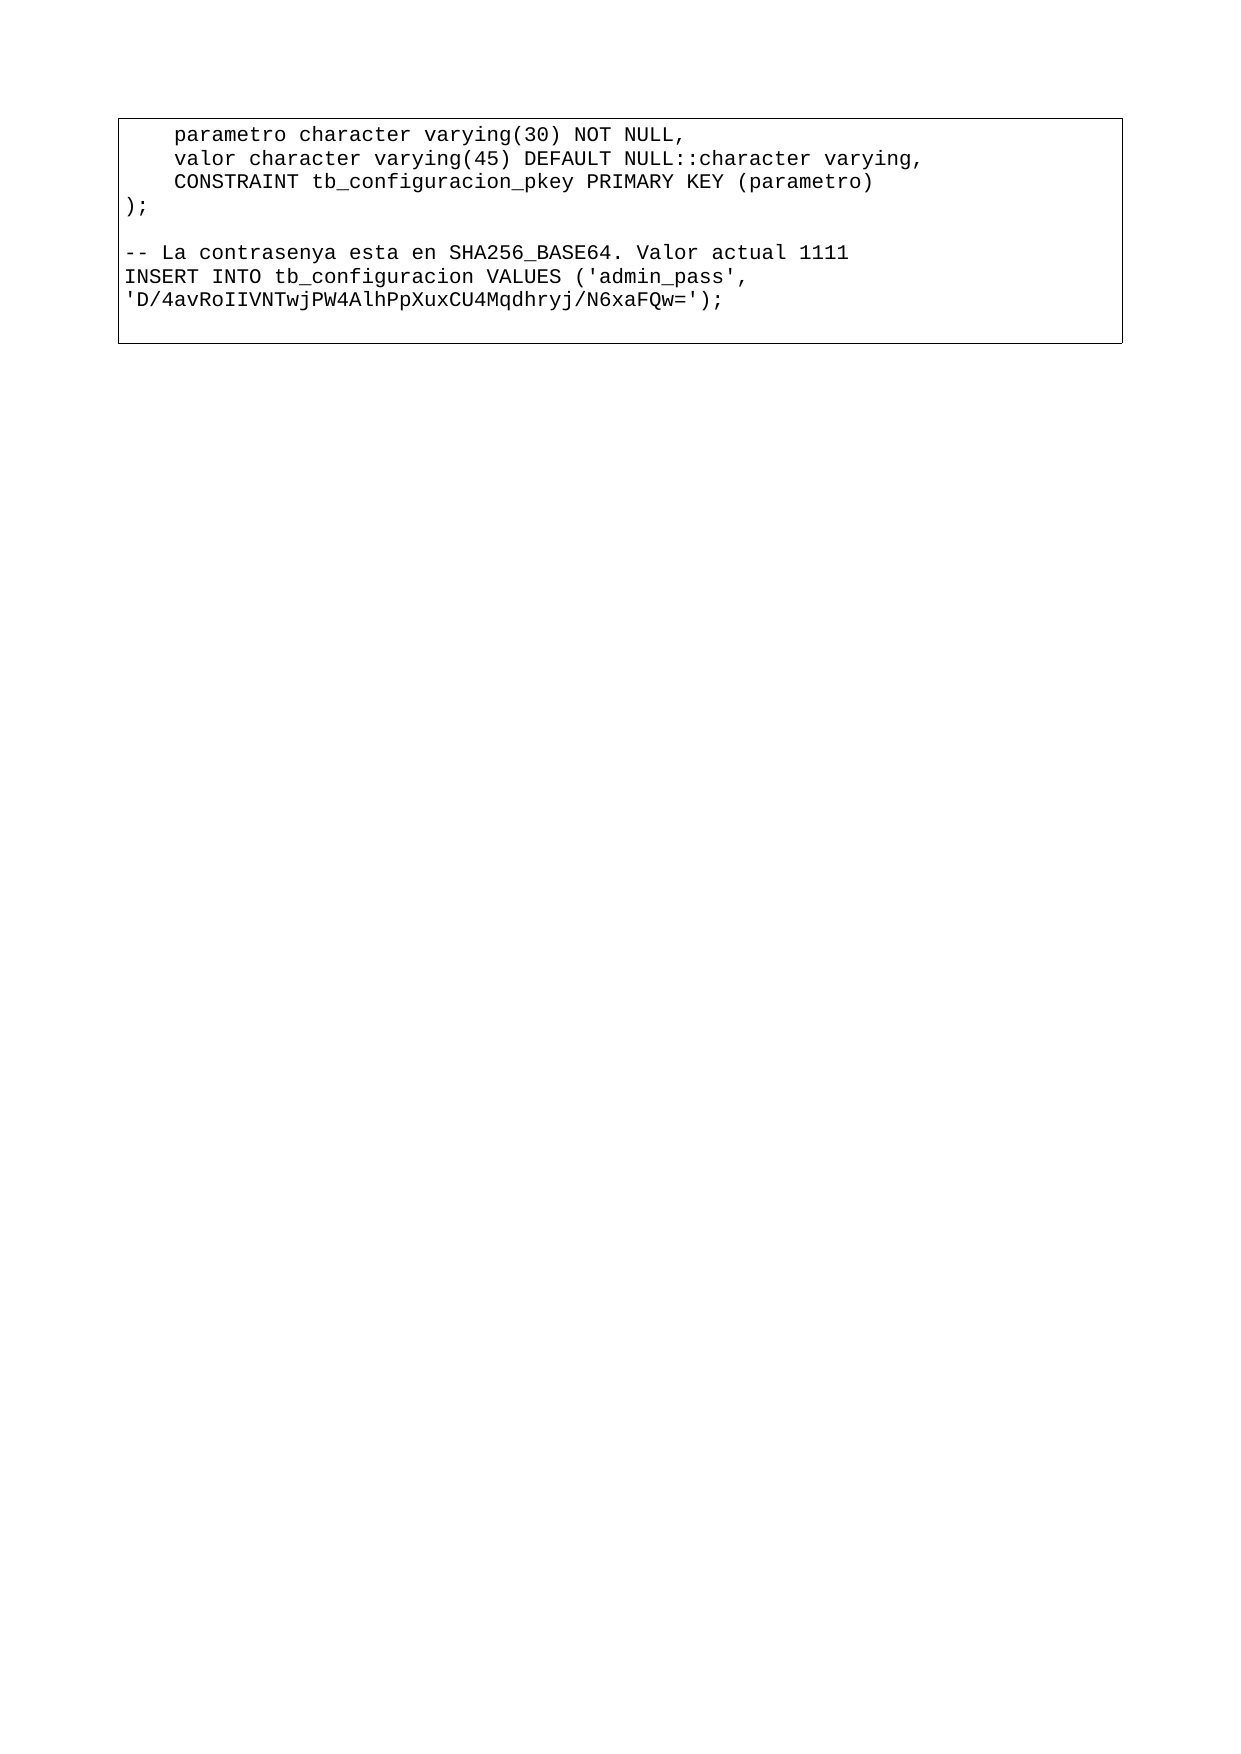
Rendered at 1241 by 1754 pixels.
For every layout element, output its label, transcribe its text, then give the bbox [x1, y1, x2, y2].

table_header parametro character varying(30) NOT NULL, valor character varying(45) DEFAULT NULL::character varying, CONSTRAINT tb_configuracion_pkey PRIMARY KEY (parametro) ); -- La contrasenya esta en SHA256_BASE64. Valor actual 1111 INSERT INTO tb_configuracion VALUES ('admin_pass', 'D/4avRoIIVNTwjPW4AlhPpXuxCU4Mqdhryj/N6xaFQw='); [119, 119, 1122, 342]
